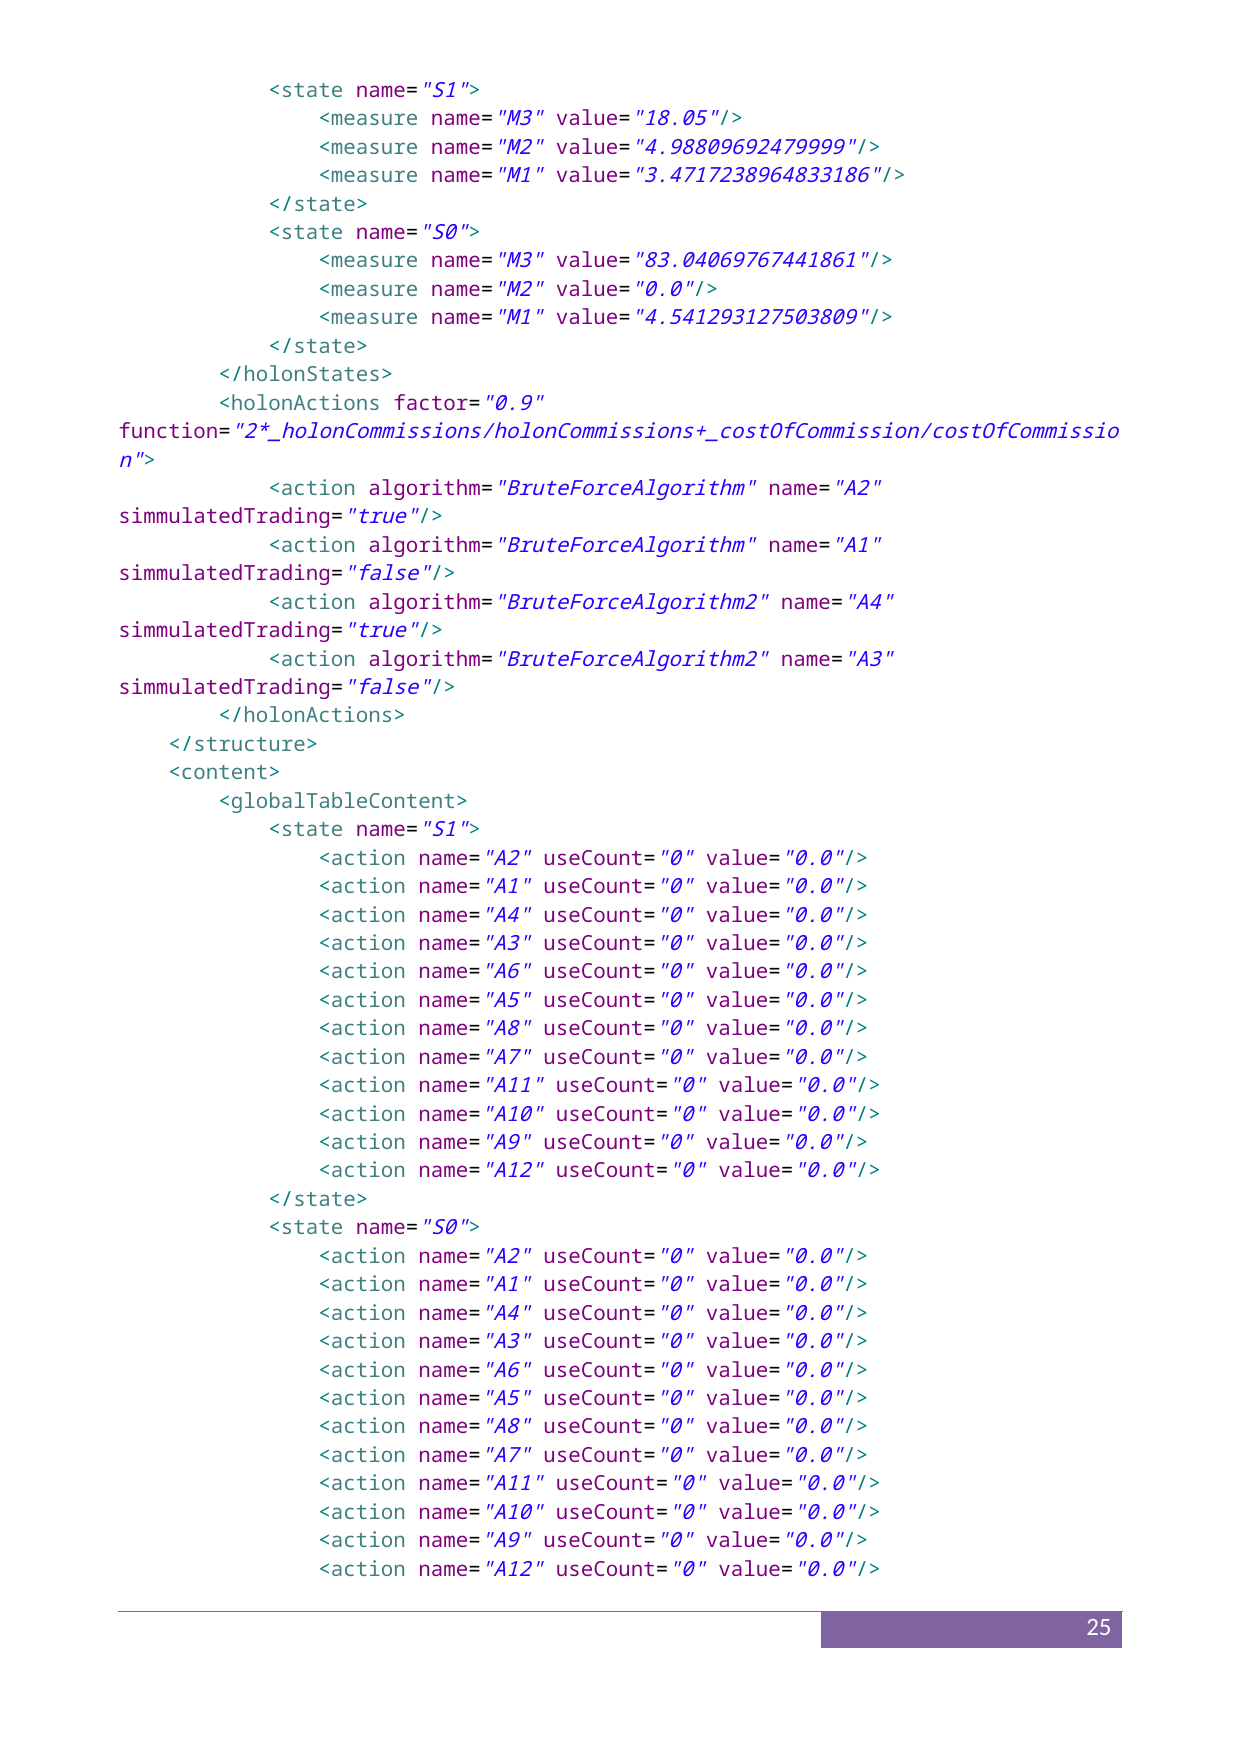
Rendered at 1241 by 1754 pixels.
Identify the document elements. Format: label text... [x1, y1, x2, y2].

text <action name="A7" useCount="0" value="0.0"/> [118, 1440, 1122, 1468]
text <action name="A4" useCount="0" value="0.0"/> [118, 1298, 1122, 1326]
text <globalTableContent> [118, 786, 1122, 814]
text <measure name="M3" value="18.05"/> [118, 103, 1122, 132]
text <action algorithm="BruteForceAlgorithm2" name="A4" simmulatedTrading="true"/> [118, 587, 1122, 644]
text <action name="A1" useCount="0" value="0.0"/> [118, 1269, 1122, 1298]
text <action algorithm="BruteForceAlgorithm2" name="A3" simmulatedTrading="false"/> [118, 644, 1122, 701]
text <action name="A8" useCount="0" value="0.0"/> [118, 1412, 1122, 1440]
text <action name="A2" useCount="0" value="0.0"/> [118, 1241, 1122, 1269]
text <state name="S1"> [118, 75, 1122, 103]
text <action name="A5" useCount="0" value="0.0"/> [118, 985, 1122, 1013]
text <action name="A8" useCount="0" value="0.0"/> [118, 1013, 1122, 1042]
text <measure name="M2" value="0.0"/> [118, 274, 1122, 302]
text <measure name="M3" value="83.04069767441861"/> [118, 246, 1122, 274]
text <measure name="M1" value="4.541293127503809"/> [118, 302, 1122, 331]
text </state> [118, 189, 1122, 217]
text </holonActions> [118, 701, 1122, 729]
text <state name="S0"> [118, 1212, 1122, 1241]
text <action name="A2" useCount="0" value="0.0"/> [118, 843, 1122, 871]
text <holonActions factor="0.9" function="2*_holonCommissions/holonCommissions+_costOfCommission/costOfCommission"> [118, 388, 1122, 473]
text <measure name="M2" value="4.98809692479999"/> [118, 132, 1122, 160]
text <action name="A11" useCount="0" value="0.0"/> [118, 1070, 1122, 1099]
text <action name="A4" useCount="0" value="0.0"/> [118, 900, 1122, 928]
text <action name="A10" useCount="0" value="0.0"/> [118, 1099, 1122, 1127]
text <action name="A11" useCount="0" value="0.0"/> [118, 1468, 1122, 1497]
text <action name="A3" useCount="0" value="0.0"/> [118, 1326, 1122, 1355]
text <action algorithm="BruteForceAlgorithm" name="A1" simmulatedTrading="false"/> [118, 530, 1122, 587]
text </state> [118, 1184, 1122, 1212]
text <action name="A7" useCount="0" value="0.0"/> [118, 1042, 1122, 1070]
text <action algorithm="BruteForceAlgorithm" name="A2" simmulatedTrading="true"/> [118, 473, 1122, 530]
text <action name="A12" useCount="0" value="0.0"/> [118, 1156, 1122, 1184]
text <action name="A12" useCount="0" value="0.0"/> [118, 1554, 1122, 1582]
text <action name="A5" useCount="0" value="0.0"/> [118, 1383, 1122, 1412]
text <content> [118, 757, 1122, 786]
text <action name="A9" useCount="0" value="0.0"/> [118, 1127, 1122, 1156]
text <action name="A6" useCount="0" value="0.0"/> [118, 1355, 1122, 1383]
text <state name="S1"> [118, 814, 1122, 843]
text <state name="S0"> [118, 217, 1122, 246]
text <action name="A9" useCount="0" value="0.0"/> [118, 1525, 1122, 1554]
text </state> [118, 331, 1122, 359]
text <action name="A1" useCount="0" value="0.0"/> [118, 871, 1122, 900]
text <action name="A3" useCount="0" value="0.0"/> [118, 928, 1122, 957]
text <action name="A6" useCount="0" value="0.0"/> [118, 957, 1122, 985]
text <action name="A10" useCount="0" value="0.0"/> [118, 1497, 1122, 1525]
text </structure> [118, 729, 1122, 757]
text <measure name="M1" value="3.4717238964833186"/> [118, 160, 1122, 189]
text </holonStates> [118, 359, 1122, 388]
